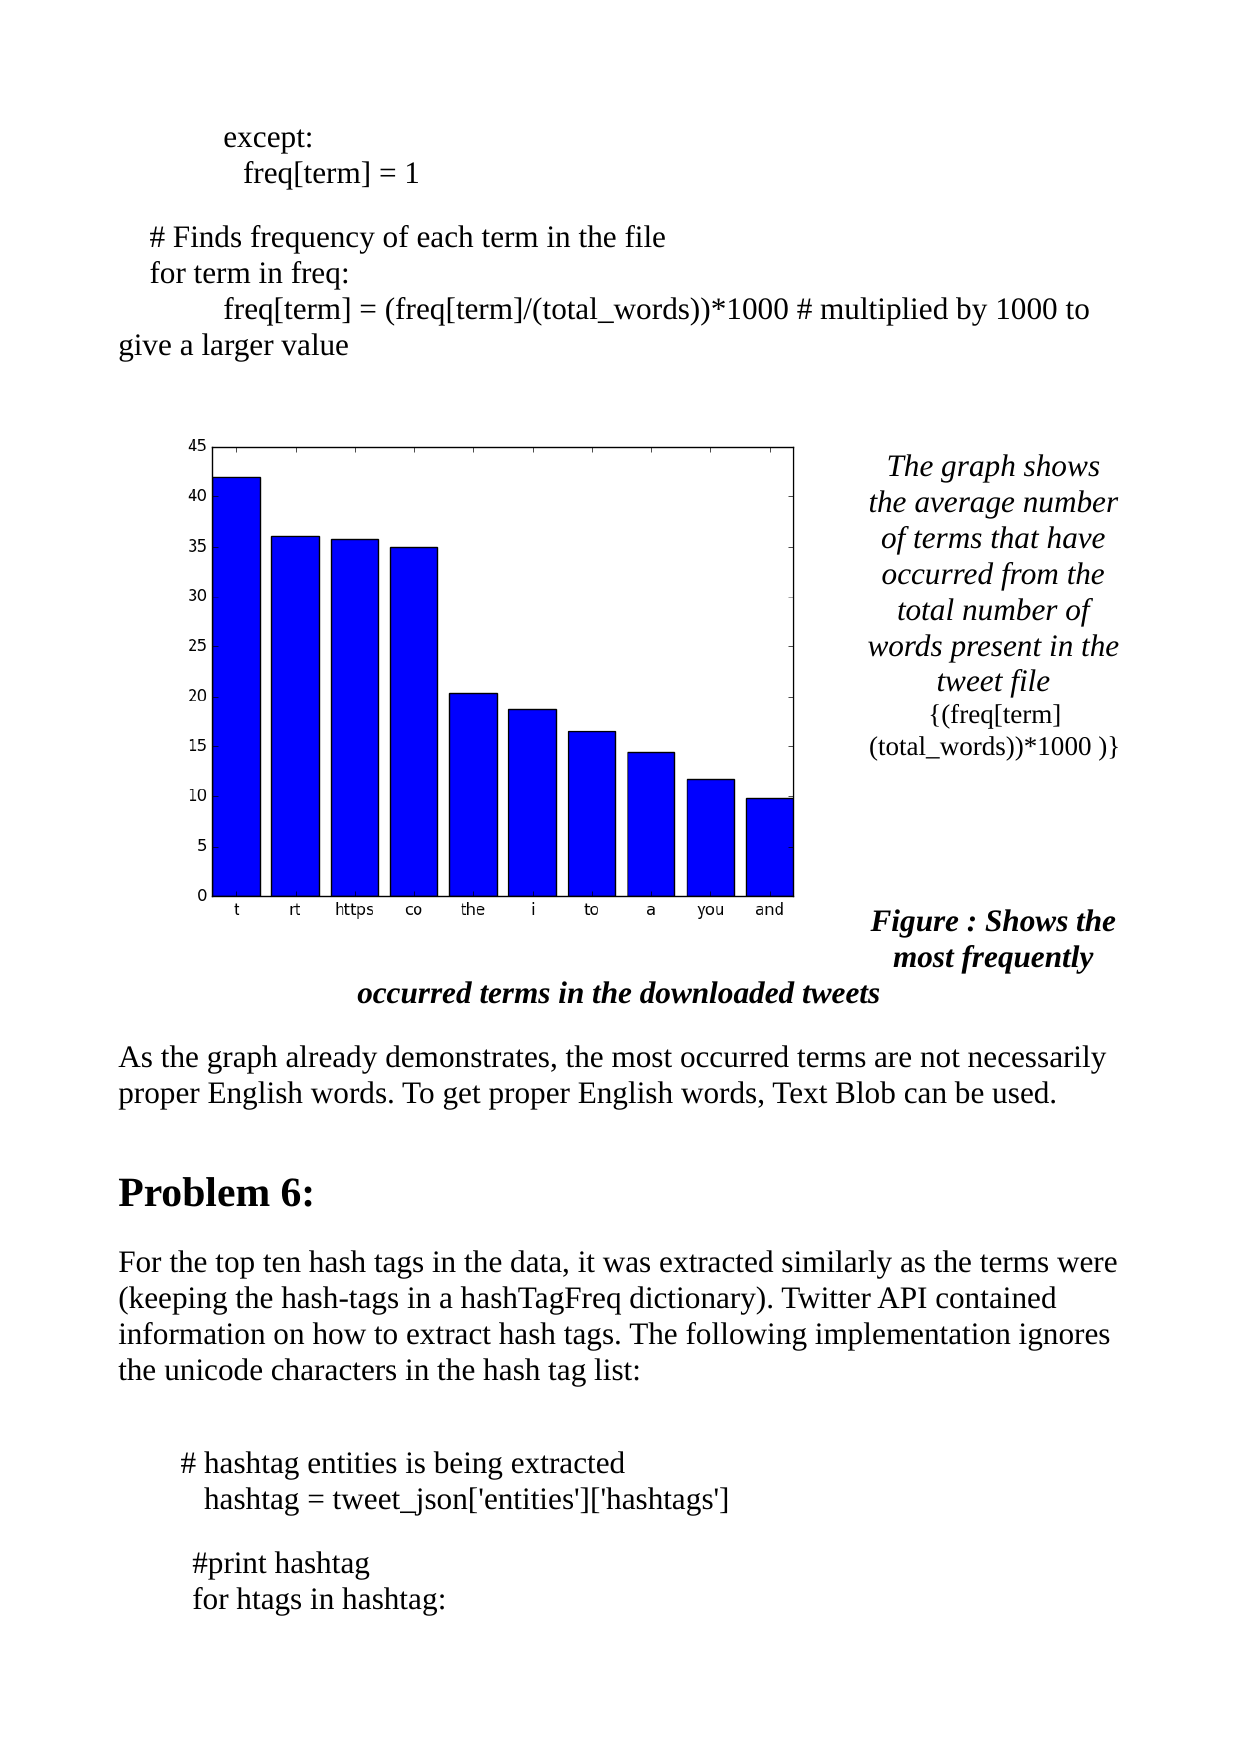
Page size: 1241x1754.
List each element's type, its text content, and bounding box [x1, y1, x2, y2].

text As the graph already demonstrates, the most occurred terms are not necessarily proper English words. To get proper English words, Text Blob can be used. [118, 1039, 1122, 1111]
text #print hashtag [118, 1544, 1122, 1580]
text freq[term] = (freq[term]/(total_words))*1000 # multiplied by 1000 to give a larger value [118, 290, 1122, 362]
text # Finds frequency of each term in the file [118, 218, 1122, 254]
text except: [118, 118, 1122, 154]
text for term in freq: [118, 254, 1122, 290]
text # hashtag entities is being extracted [118, 1444, 1122, 1480]
text hashtag = tweet_json['entities']['hashtags'] [118, 1480, 1122, 1516]
text For the top ten hash tags in the data, it was extracted similarly as the terms were (keeping the hash-tags in a hashTagFreq dictionary). Twitter API contained information on how to extract hash tags. The following implementation ignores the unicode characters in the hash tag list: [118, 1243, 1122, 1387]
text {(freq[term](total_words))*1000 )} [868, 699, 1122, 761]
picture [118, 390, 868, 952]
text freq[term] = 1 [118, 154, 1122, 190]
text Problem 6: [118, 1167, 1122, 1215]
text The graph shows the average number of terms that have occurred from the total number of words present in the tweet file [868, 447, 1122, 699]
text for htags in hashtag: [118, 1580, 1122, 1616]
text Figure : Shows the most frequently occurred terms in the downloaded tweets [118, 903, 1122, 1010]
